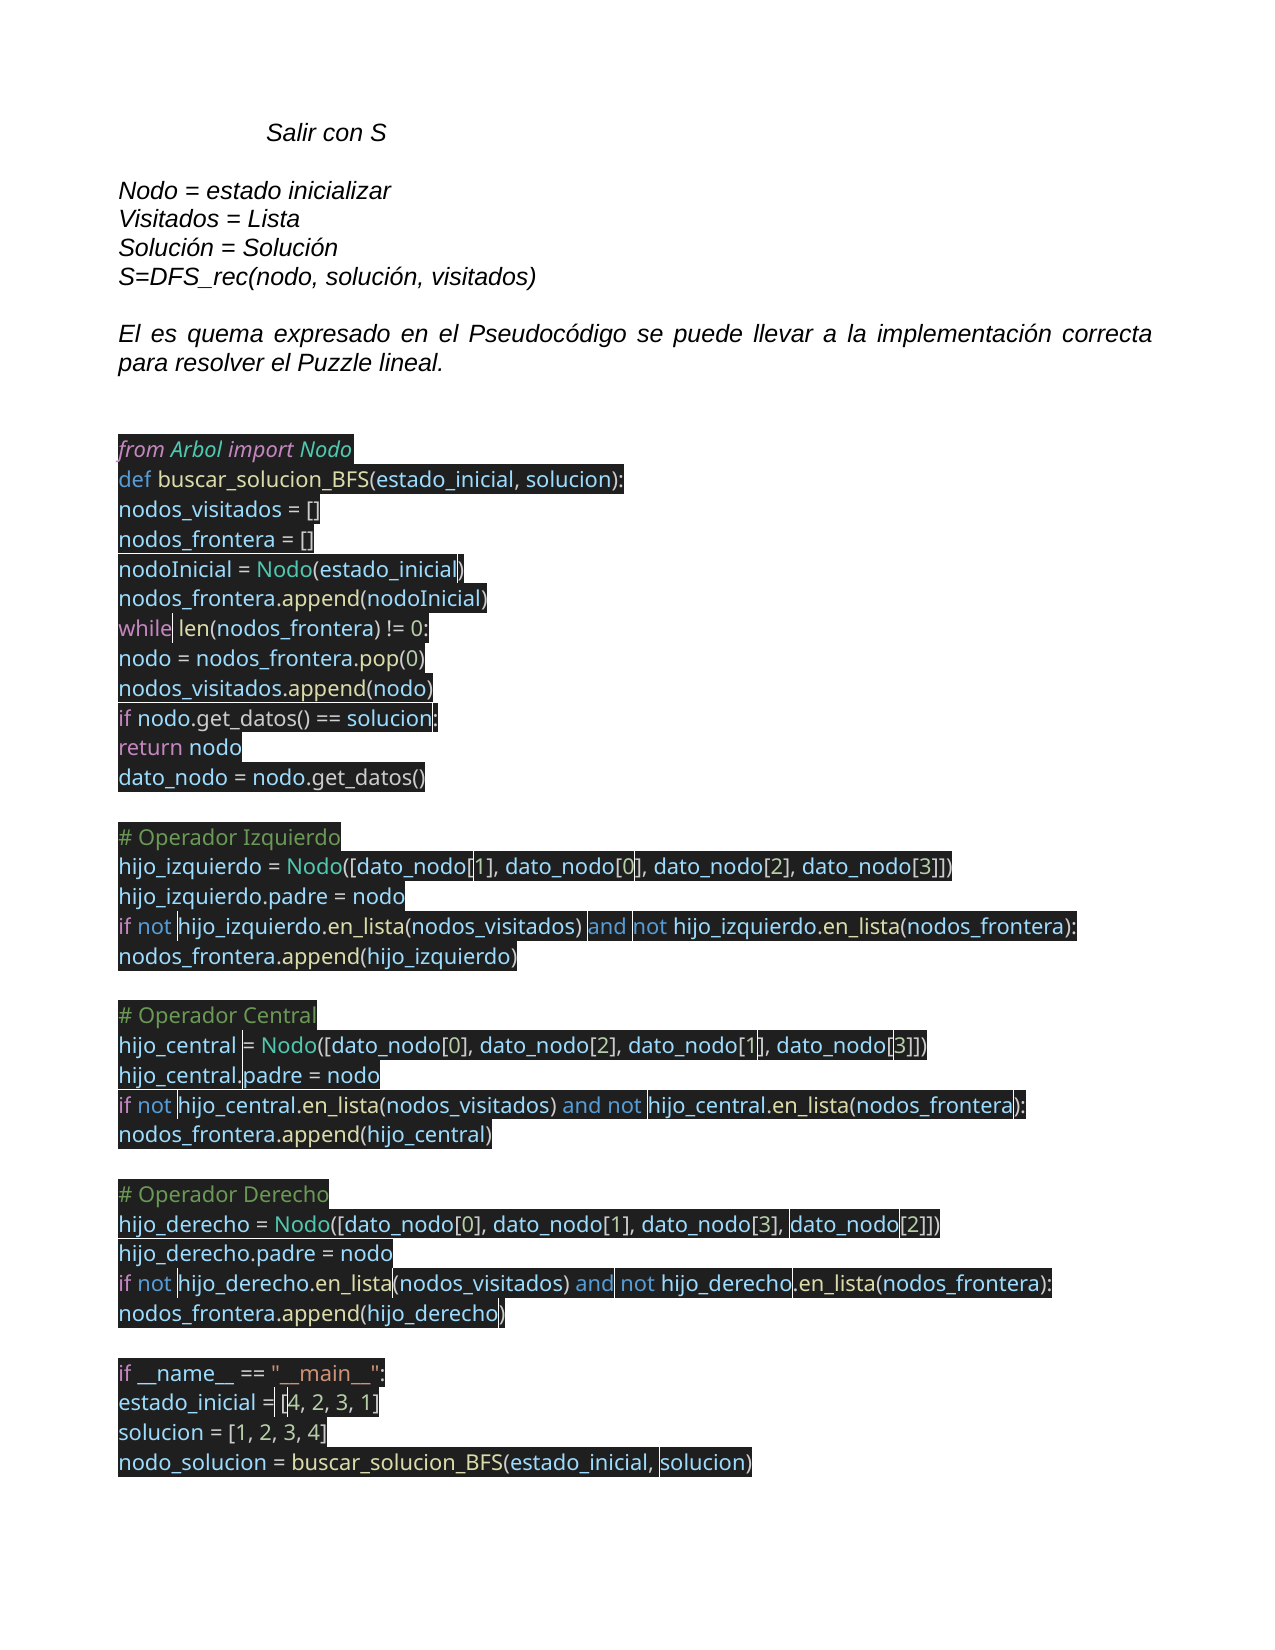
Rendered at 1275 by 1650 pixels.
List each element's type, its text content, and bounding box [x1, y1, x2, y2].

text from Arbol import Nodo [118, 434, 1157, 464]
text return nodo [118, 732, 1157, 762]
text solucion = [1, 2, 3, 4] [118, 1417, 1157, 1447]
text # Operador Central [118, 1000, 1157, 1030]
text Solución = Solución [118, 233, 1157, 262]
text hijo_derecho.padre = nodo [118, 1238, 1157, 1268]
text # Operador Izquierdo [118, 822, 1157, 851]
text nodos_visitados = [] [118, 494, 1157, 524]
text hijo_izquierdo.padre = nodo [118, 881, 1157, 911]
text if not hijo_izquierdo.en_lista(nodos_visitados) and not hijo_izquierdo.en_lista(nodos_frontera): [118, 911, 1157, 941]
text nodo = nodos_frontera.pop(0) [118, 643, 1157, 673]
text nodos_frontera.append(hijo_izquierdo) [118, 941, 1157, 971]
text if not hijo_central.en_lista(nodos_visitados) and not hijo_central.en_lista(nodos_frontera): [118, 1089, 1157, 1119]
text hijo_izquierdo = Nodo([dato_nodo[1], dato_nodo[0], dato_nodo[2], dato_nodo[3]]) [118, 851, 1157, 881]
text Nodo = estado inicializar [118, 176, 1157, 204]
text if __name__ == "__main__": [118, 1357, 1157, 1387]
text # Operador Derecho [118, 1179, 1157, 1209]
text nodos_frontera.append(hijo_central) [118, 1119, 1157, 1149]
text nodos_frontera.append(hijo_derecho) [118, 1298, 1157, 1328]
text El es quema expresado en el Pseudocódigo se puede llevar a la implementación correcta para resolver el Puzzle lineal. [118, 319, 1157, 377]
text if not hijo_derecho.en_lista(nodos_visitados) and not hijo_derecho.en_lista(nodos_frontera): [118, 1268, 1157, 1298]
text nodos_frontera = [] [118, 524, 1157, 553]
text while len(nodos_frontera) != 0: [118, 613, 1157, 643]
text hijo_central.padre = nodo [118, 1060, 1157, 1089]
text estado_inicial = [4, 2, 3, 1] [118, 1387, 1157, 1417]
text S=DFS_rec(nodo, solución, visitados) [118, 262, 1157, 291]
text if nodo.get_datos() == solucion: [118, 702, 1157, 732]
text Salir con S [118, 118, 1157, 147]
text nodo_solucion = buscar_solucion_BFS(estado_inicial, solucion) [118, 1447, 1157, 1477]
text hijo_central = Nodo([dato_nodo[0], dato_nodo[2], dato_nodo[1], dato_nodo[3]]) [118, 1030, 1157, 1060]
text nodos_visitados.append(nodo) [118, 673, 1157, 702]
text def buscar_solucion_BFS(estado_inicial, solucion): [118, 464, 1157, 494]
text dato_nodo = nodo.get_datos() [118, 762, 1157, 792]
text nodos_frontera.append(nodoInicial) [118, 583, 1157, 613]
text nodoInicial = Nodo(estado_inicial) [118, 553, 1157, 583]
text Visitados = Lista [118, 204, 1157, 233]
text hijo_derecho = Nodo([dato_nodo[0], dato_nodo[1], dato_nodo[3], dato_nodo[2]]) [118, 1209, 1157, 1238]
